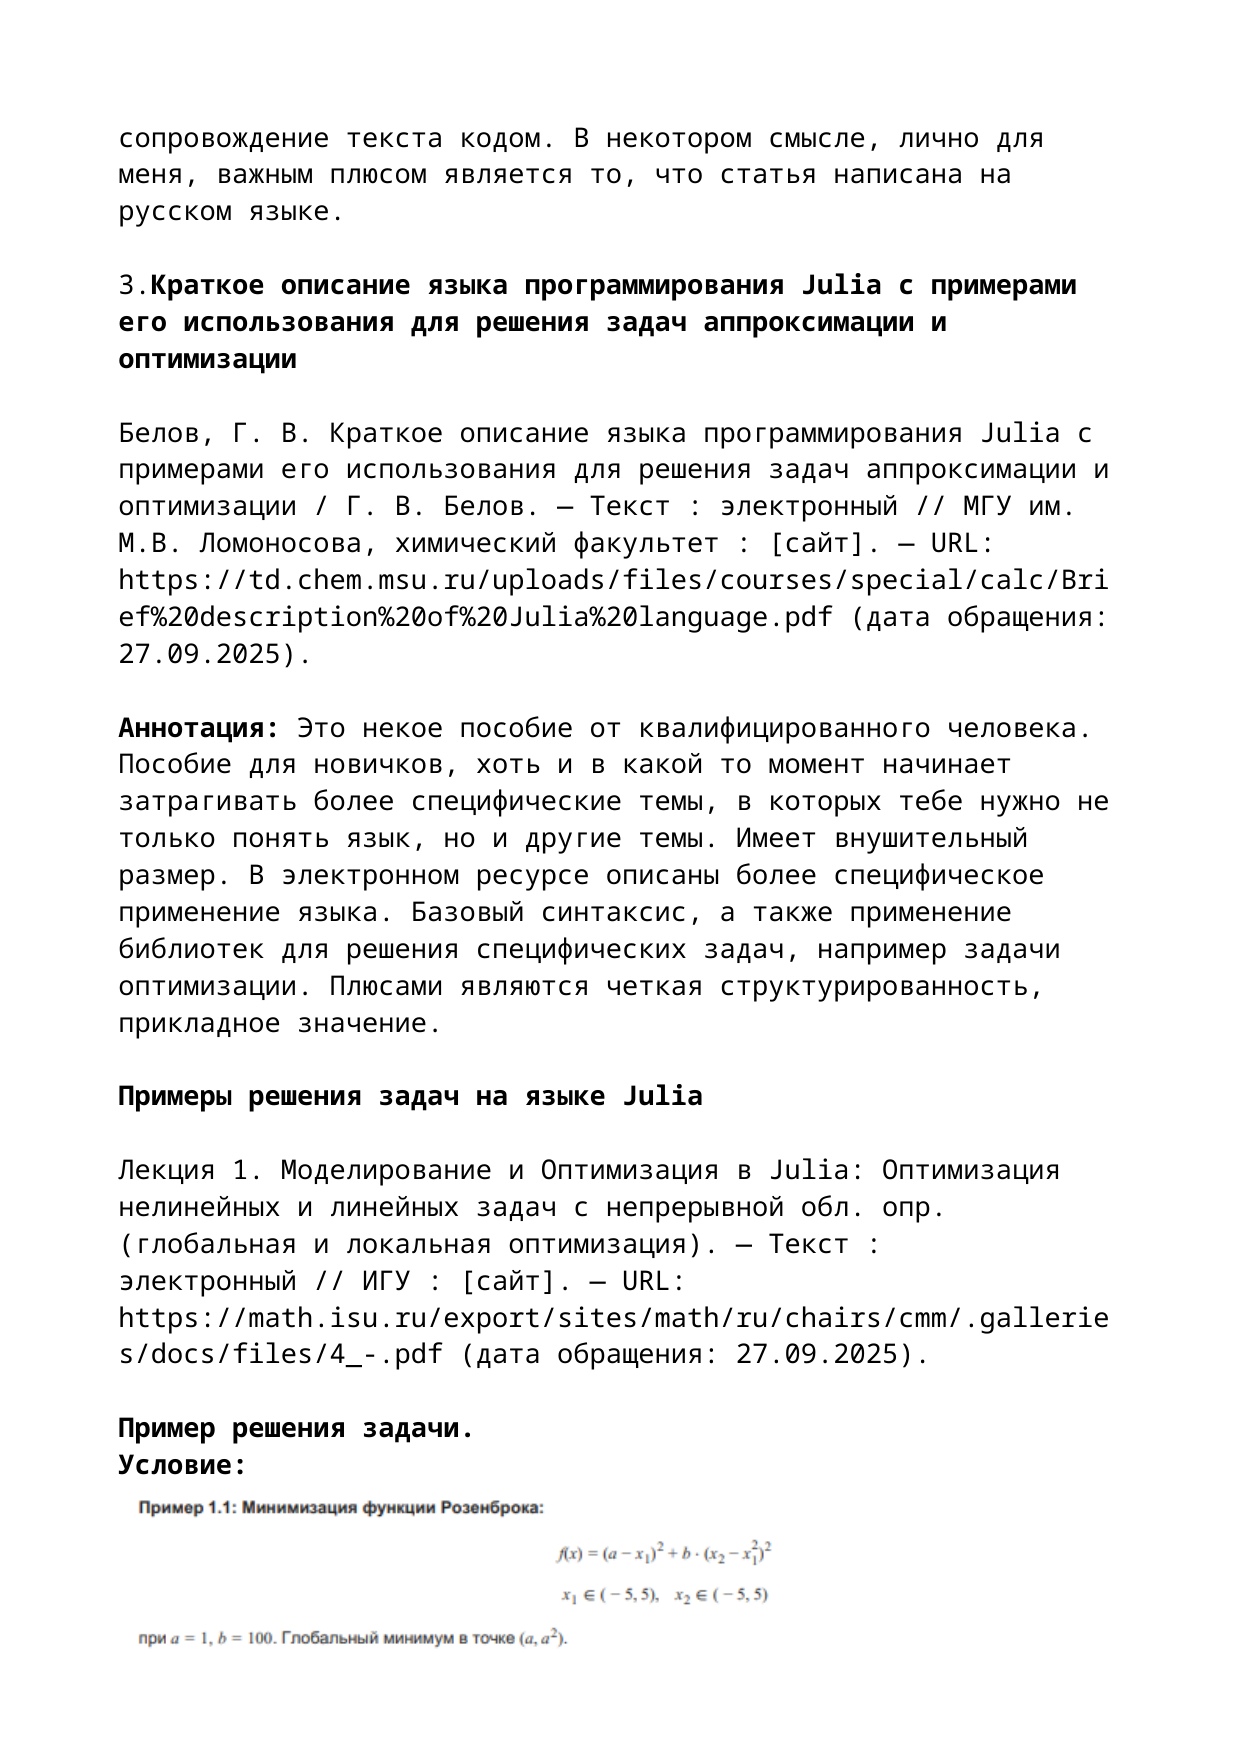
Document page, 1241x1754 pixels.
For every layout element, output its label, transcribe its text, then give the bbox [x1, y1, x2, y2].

text Аннотация: Это некое пособие от квалифицированного человека. Пособие для новичков, хоть и в какой то момент начинает затрагивать более специфические темы, в которых тебе нужно не только понять язык, но и другие темы. Имеет внушительный размер. В электронном ресурсе описаны более специфическое применение языка. Базовый синтаксис, а также применение библиотек для решения специфических задач, например задачи оптимизации. Плюсами являются четкая структурированность, прикладное значение. [118, 708, 1122, 1040]
picture [130, 1482, 781, 1669]
text Пример решения задачи. [118, 1409, 1122, 1446]
text Белов, Г. В. Краткое описание языка программирования Julia с примерами его использования для решения задач аппроксимации и оптимизации / Г. В. Белов. — Текст : электронный // МГУ им. М.В. Ломоносова, химический факультет : [сайт]. — URL: https://td.chem.msu.ru/uploads/files/courses/special/calc/Brief%20description%20of%20Julia%20language.pdf (дата обращения: 27.09.2025). [118, 413, 1122, 671]
text Условие: [118, 1446, 1122, 1482]
text сопровождение текста кодом. В некотором смысле, лично для меня, важным плюсом является то, что статья написана на русском языке. [118, 118, 1122, 229]
text Лекция 1. Моделирование и Оптимизация в Julia: Оптимизация нелинейных и линейных задач с непрерывной обл. опр. (глобальная и локальная оптимизация). — Текст : электронный // ИГУ : [сайт]. — URL: https://math.isu.ru/export/sites/math/ru/chairs/cmm/.galleries/docs/files/4_-.pdf (дата обращения: 27.09.2025). [118, 1151, 1122, 1372]
text 3.Краткое описание языка программирования Julia с примерами его использования для решения задач аппроксимации и оптимизации [118, 266, 1122, 376]
text Примеры решения задач на языке Julia [118, 1077, 1122, 1114]
